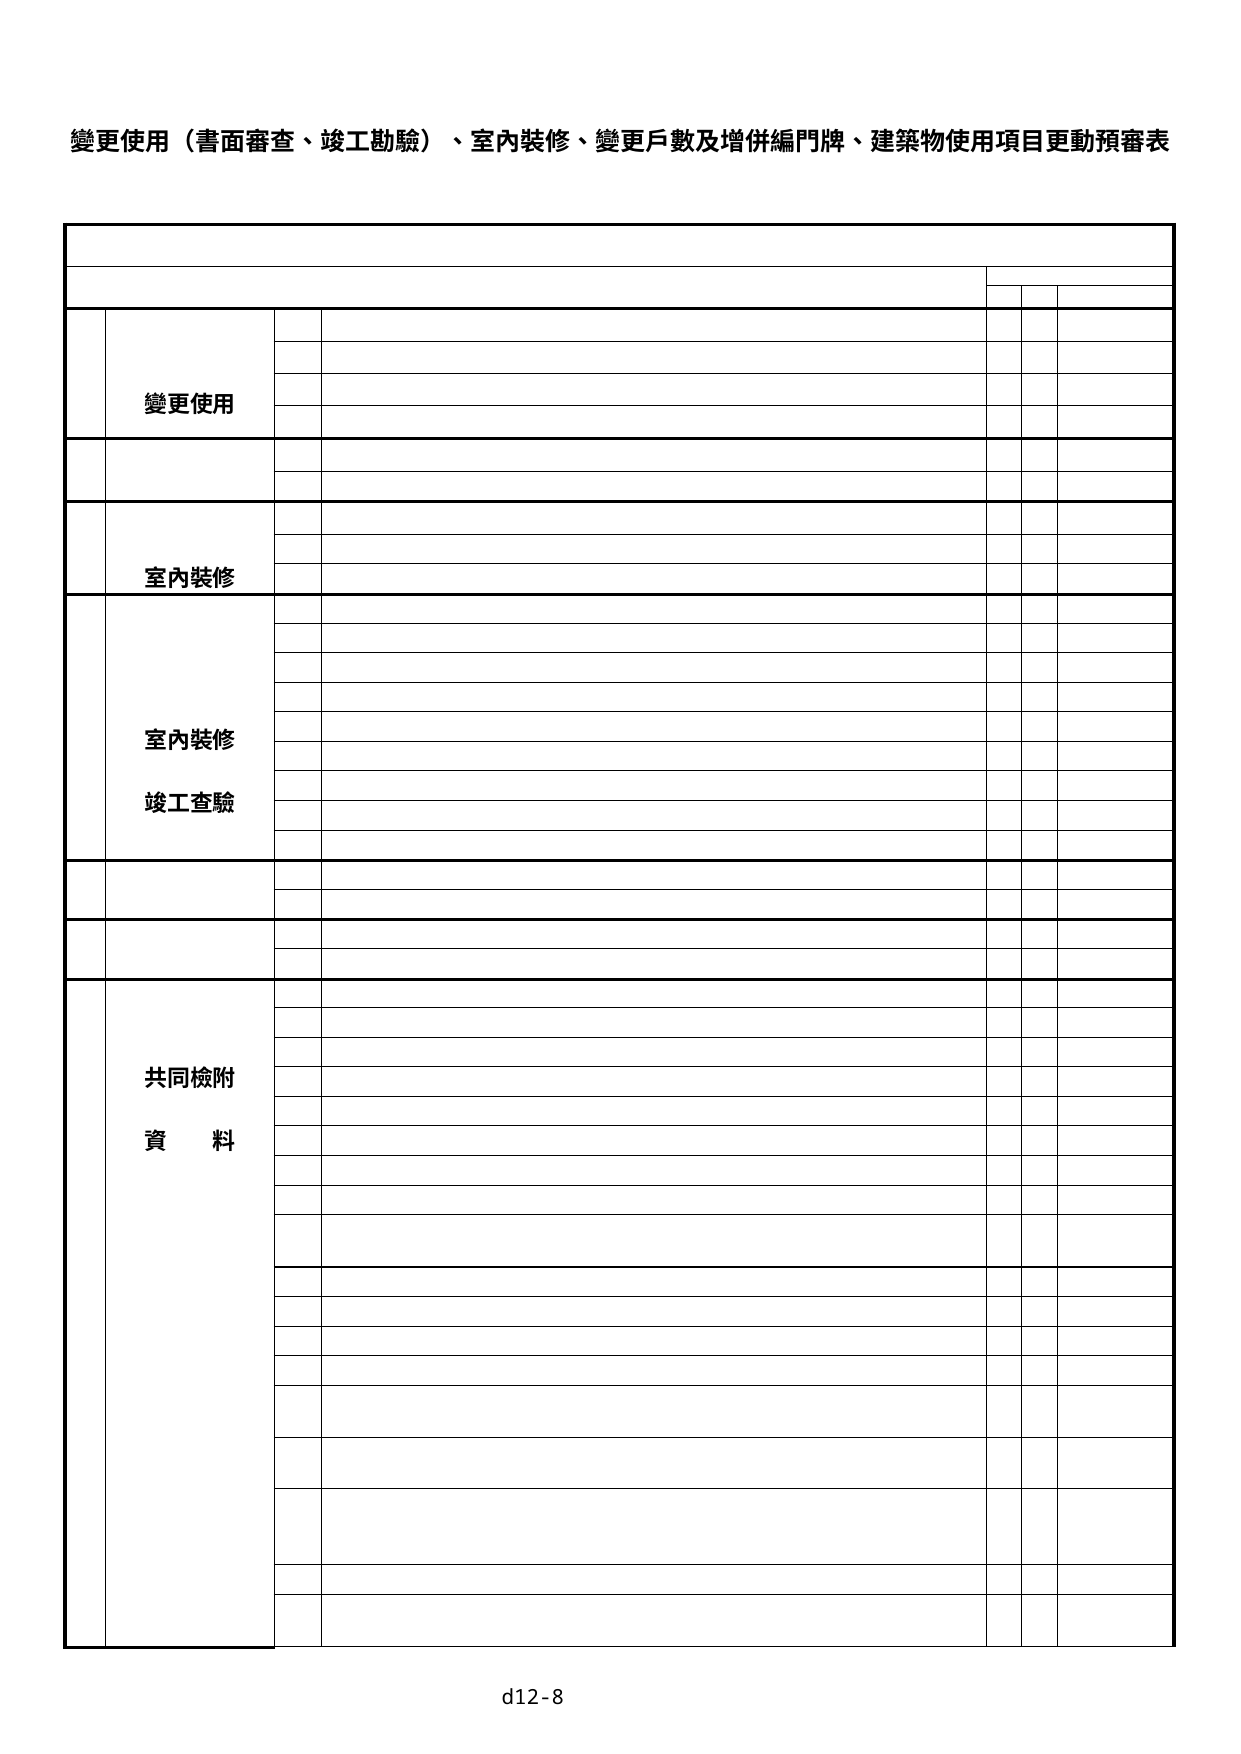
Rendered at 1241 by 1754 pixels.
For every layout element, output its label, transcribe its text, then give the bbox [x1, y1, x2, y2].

table_cell 變更戶數及增併編門牌核備 [106, 862, 274, 918]
table_cell [987, 342, 1021, 373]
table_cell 18 [275, 831, 321, 859]
table_cell 設計圖說（圖套裝訂）（建築師簽章）（乙式三份）（書面審查時檢附）（涉及分（併）戶者檢附四份）（竣工查驗時免附） [322, 1595, 986, 1646]
table_cell 11 [275, 624, 321, 652]
table_cell 建築物使用項目更動報備書 [322, 921, 986, 948]
table_cell [1022, 624, 1057, 652]
table_cell [1058, 564, 1172, 593]
table_cell [1058, 921, 1172, 948]
table_cell [1022, 949, 1057, 977]
table_cell 門牌整編證明(竣工查驗時檢附）（如未涉及建築物分併（戶）者免附) [322, 1156, 986, 1184]
table_cell [987, 981, 1021, 1007]
table_cell 5 [275, 440, 321, 471]
table_cell [1022, 1386, 1057, 1437]
table_cell [1022, 1595, 1057, 1646]
table_cell 室內裝修 竣工查驗 [106, 596, 274, 859]
table_cell [1058, 1327, 1172, 1355]
table_cell [1022, 1327, 1057, 1355]
table_cell 無 [1022, 286, 1057, 307]
table_cell [987, 1215, 1021, 1266]
table_cell [987, 1268, 1021, 1296]
table_cell 建築物分（併）戶同意書 [322, 890, 986, 918]
table_cell 20 [275, 890, 321, 918]
table_cell [1022, 981, 1057, 1007]
table_cell 經認證之室內裝修竣工材料合格證明 [322, 801, 986, 829]
table_header 申請人： 申請變更地址： [67, 226, 1172, 266]
table_cell 變更使用 書面審查 [106, 310, 274, 437]
table_cell 建築物室內裝修竣工審查表 [322, 624, 986, 652]
table_cell 違建項目簽證表 [322, 981, 986, 1007]
table_cell [987, 890, 1021, 918]
table_cell 建築物室內裝修圖說申請書 [322, 503, 986, 534]
table_cell [1058, 472, 1172, 500]
table_cell [1022, 596, 1057, 622]
table_cell 34 [275, 1327, 321, 1355]
table_cell 有 [987, 286, 1021, 307]
table_cell [1022, 653, 1057, 682]
table_cell 建築師安全鑑定書及結構計算書（未涉主構造變更或載重由高變低者免附結構計算書）（竣工查驗時免附） [322, 1438, 986, 1488]
table_cell 30 [275, 1186, 321, 1214]
table_cell [987, 1038, 1021, 1066]
table_cell [1058, 596, 1172, 622]
table_cell 8 [275, 535, 321, 563]
table_cell 23 [275, 981, 321, 1007]
table_cell 室內裝修 查核圖說 [106, 503, 274, 593]
table_cell 建築物室內裝修竣工材料書 [322, 596, 986, 622]
table_cell [1058, 1565, 1172, 1594]
table_cell [987, 1126, 1021, 1155]
table_cell 4 [275, 406, 321, 437]
table_cell 建物登記簿謄本（竣工查驗時免附） [322, 1297, 986, 1326]
table_cell [1022, 890, 1057, 918]
table_cell [1022, 1186, 1057, 1214]
table_cell 19 [275, 862, 321, 889]
table_cell 2 [275, 342, 321, 373]
table_cell 10 [275, 596, 321, 622]
table_cell 查 核 結 果 [987, 267, 1172, 285]
table_cell 24 [275, 1008, 321, 1037]
table_cell [987, 503, 1021, 534]
table_cell [1022, 1268, 1057, 1296]
table_cell 7 [275, 503, 321, 534]
table_cell 室內裝修查核圖說暨竣工查驗合格證明書（未涉及室內裝修者免附） [322, 1356, 986, 1385]
table_cell 26 [275, 1067, 321, 1096]
table_cell 1 [275, 310, 321, 341]
table_cell [1022, 1126, 1057, 1155]
table_cell [987, 712, 1021, 741]
table_cell [1022, 1356, 1057, 1385]
table_cell 建築物室內裝修竣工查驗申請書 [322, 683, 986, 711]
table_cell [1058, 653, 1172, 682]
table_cell 變更使用執照概要表（竣工查驗時亦需檢附） [322, 342, 986, 373]
table_cell 變更使用執照申請案查核專用下水道廢（污）水量列管紀錄申請書（經環保局列管專用下水道在案或位於乙種工業區之申請案須檢附）（竣工查驗時免附） [322, 1489, 986, 1564]
table_cell 16 [275, 771, 321, 800]
table_cell [1058, 771, 1172, 800]
table_cell [1022, 374, 1057, 405]
table_cell [987, 1595, 1021, 1646]
table_cell 查 核 項 目 [67, 267, 986, 307]
table_cell [1022, 1489, 1057, 1564]
table_cell [1058, 1386, 1172, 1437]
table_cell [1058, 831, 1172, 859]
table_cell [987, 1156, 1021, 1184]
table_cell [1058, 712, 1172, 741]
table_cell [1058, 374, 1172, 405]
table_cell [1058, 535, 1172, 563]
table_cell 14 [275, 712, 321, 741]
table_cell [1022, 921, 1057, 948]
table_cell [1058, 890, 1172, 918]
table_cell [1058, 801, 1172, 829]
table_cell [987, 742, 1021, 770]
table_cell 建築物室內裝修簽證表 [322, 535, 986, 563]
table_cell 共同檢附 資 料 [106, 981, 274, 1646]
table_cell 15 [275, 742, 321, 770]
table_cell [1058, 1097, 1172, 1125]
table_cell [987, 535, 1021, 563]
table_cell 建築物分（併）戶核備申請書 [322, 862, 986, 889]
table_cell 建築物室內裝修查核圖說許可函 [322, 712, 986, 741]
table_cell [987, 1438, 1021, 1488]
table_cell [1058, 1008, 1172, 1037]
table_cell 27 [275, 1097, 321, 1125]
table_cell [987, 440, 1021, 471]
table_cell 29 [275, 1156, 321, 1184]
table_cell 28 [275, 1126, 321, 1155]
table_cell 變更使用執照申請書（竣工查驗時亦需檢附） [322, 310, 986, 341]
table_cell 建築物室內裝修圖說審查表 [322, 564, 986, 593]
table_cell [987, 1565, 1021, 1594]
table_cell [987, 374, 1021, 405]
table_cell [1022, 1038, 1057, 1066]
table_cell [1058, 981, 1172, 1007]
table_cell [1022, 801, 1057, 829]
table_cell [1022, 1067, 1057, 1096]
table_cell [1022, 1215, 1057, 1266]
table_cell [1022, 440, 1057, 471]
table_cell 委託書（含委託人身份證明文件） [322, 1008, 986, 1037]
table_cell [67, 862, 105, 918]
table_cell 建物使用 項目更動 [106, 921, 274, 977]
table_cell 13 [275, 683, 321, 711]
table_cell [1022, 472, 1057, 500]
table_cell [987, 831, 1021, 859]
table_cell [987, 683, 1021, 711]
table_cell 建築物室內裝修施工業登記證或營造業登記證書 [322, 742, 986, 770]
table_cell [1022, 862, 1057, 889]
table_cell [1058, 440, 1172, 471]
table_cell [987, 1489, 1021, 1564]
table_cell 38 [275, 1489, 321, 1564]
table_cell [1058, 342, 1172, 373]
table_cell [1058, 1215, 1172, 1266]
table_cell [67, 440, 105, 500]
table_cell 原使用執照竣工圖說（圖套裝訂）（含位置圖、現況圖、平面圖）（申請範圍著色）（竣工查驗時免附） [322, 1215, 986, 1266]
table_cell 39 [275, 1565, 321, 1594]
table_cell [1022, 771, 1057, 800]
table_cell [1058, 406, 1172, 437]
table_cell [987, 921, 1021, 948]
table_cell [987, 801, 1021, 829]
table_cell [1058, 1438, 1172, 1488]
table_cell [1058, 1268, 1172, 1296]
table_cell [1058, 1067, 1172, 1096]
table_cell [67, 596, 105, 859]
table_cell [987, 1297, 1021, 1326]
table_cell [1022, 310, 1057, 341]
table_cell 37 [275, 1438, 321, 1488]
table_cell [987, 771, 1021, 800]
table_cell [987, 1386, 1021, 1437]
table_cell 變更使用工程完竣報告表 [322, 440, 986, 471]
table_cell 32 [275, 1268, 321, 1296]
table_cell [1058, 862, 1172, 889]
table_cell 備註 [1058, 286, 1172, 307]
table_cell [1022, 406, 1057, 437]
table_cell 22 [275, 949, 321, 977]
table_cell [1022, 712, 1057, 741]
table_cell [1058, 1126, 1172, 1155]
table_cell [1022, 1156, 1057, 1184]
table_cell [987, 1067, 1021, 1096]
table_cell 36 [275, 1386, 321, 1437]
table_cell [987, 596, 1021, 622]
table_cell [1058, 1297, 1172, 1326]
table_cell [1058, 949, 1172, 977]
table_cell [987, 1327, 1021, 1355]
table_cell [987, 472, 1021, 500]
table_cell 原使用執照影本或存根聯影本（竣工查驗時免附） [322, 1186, 986, 1214]
table_cell 9 [275, 564, 321, 593]
table_cell [1058, 624, 1172, 652]
table_cell [987, 310, 1021, 341]
table_cell 公寓大廈規約（含專有、共用部份標示之詳細圖說及公寓大廈規約內容）（民國84年6月28日前領得使用執照案免附） [322, 1386, 986, 1437]
table_cell [1022, 1297, 1057, 1326]
table_cell [987, 862, 1021, 889]
table_cell [987, 653, 1021, 682]
text 變更使用（書面審查、竣工勘驗）、室內裝修、變更戶數及增併編門牌、建築物使用項目更動預審表 [65, 97, 1175, 160]
table_cell [1058, 683, 1172, 711]
table_cell 歷次退件函、會勘通知單（第一次掛號免附） [322, 1097, 986, 1125]
table_cell [67, 981, 105, 1646]
table_cell [1022, 742, 1057, 770]
table_cell [1058, 742, 1172, 770]
table_cell 35 [275, 1356, 321, 1385]
table_cell [1022, 1008, 1057, 1037]
table_cell 土地使用分區證明（竣工查驗時免附） [322, 406, 986, 437]
table_cell 25 [275, 1038, 321, 1066]
table_cell [987, 406, 1021, 437]
table_cell [1058, 503, 1172, 534]
table_cell 6 [275, 472, 321, 500]
table_cell [987, 1097, 1021, 1125]
table_cell 變更使用 竣工查驗 [106, 440, 274, 500]
table_cell [1058, 1356, 1172, 1385]
table_cell [1022, 1097, 1057, 1125]
table_cell [1058, 1489, 1172, 1564]
table_cell 40 [275, 1595, 321, 1646]
table_cell 31 [275, 1215, 321, 1266]
table_cell 12 [275, 653, 321, 682]
table_cell 建築物室內裝修專業技術人員登記證 [322, 771, 986, 800]
table_cell 室內裝修施工業者及人員聘任切結書 [322, 831, 986, 859]
table_cell 3 [275, 374, 321, 405]
table_cell [987, 564, 1021, 593]
table_cell 建物測量成果圖（竣工查驗時免附） [322, 1327, 986, 1355]
table_cell 書面審查核准函 [322, 472, 986, 500]
table_cell [1058, 1595, 1172, 1646]
table_cell [1022, 564, 1057, 593]
table_cell [67, 310, 105, 437]
table_cell [987, 949, 1021, 977]
table_cell [987, 1008, 1021, 1037]
table_cell [1022, 1565, 1057, 1594]
table_cell [1022, 831, 1057, 859]
table_cell 更動範圍圖說（圖套裝訂）（乙式三份） [322, 949, 986, 977]
table_cell [1058, 1038, 1172, 1066]
table_cell 竣工照片及示意圖（竣工查驗時檢附） [322, 1565, 986, 1594]
table_cell [1022, 503, 1057, 534]
table_cell [67, 503, 105, 593]
table_cell 建築物室內裝修竣工查驗表 [322, 653, 986, 682]
table_cell 變更使用說明書（竣工查驗時免附） [322, 374, 986, 405]
table_cell [987, 1356, 1021, 1385]
table_cell [987, 1186, 1021, 1214]
table_cell [987, 624, 1021, 652]
table_cell 申請建築執照送件審圖手續人員名單（建築師親自對圖案件免附） [322, 1038, 986, 1066]
table_cell [1058, 1186, 1172, 1214]
table_cell [1022, 1438, 1057, 1488]
table_cell [1022, 342, 1057, 373]
table_cell [1058, 310, 1172, 341]
table_cell 33 [275, 1297, 321, 1326]
table_cell [1022, 535, 1057, 563]
table_cell [67, 921, 105, 977]
table_cell 21 [275, 921, 321, 948]
table_cell 建築物使用權同意書（所有權人為同一人者免附） [322, 1268, 986, 1296]
table_cell 17 [275, 801, 321, 829]
table_cell 消防審查許可文件及（或）目的事業主管機關核准文件 [322, 1126, 986, 1155]
table_cell [1022, 683, 1057, 711]
table_cell 檢討項目簽證表（申請變更使用書面審查及竣工查驗時檢附） [322, 1067, 986, 1096]
table_cell [1058, 1156, 1172, 1184]
